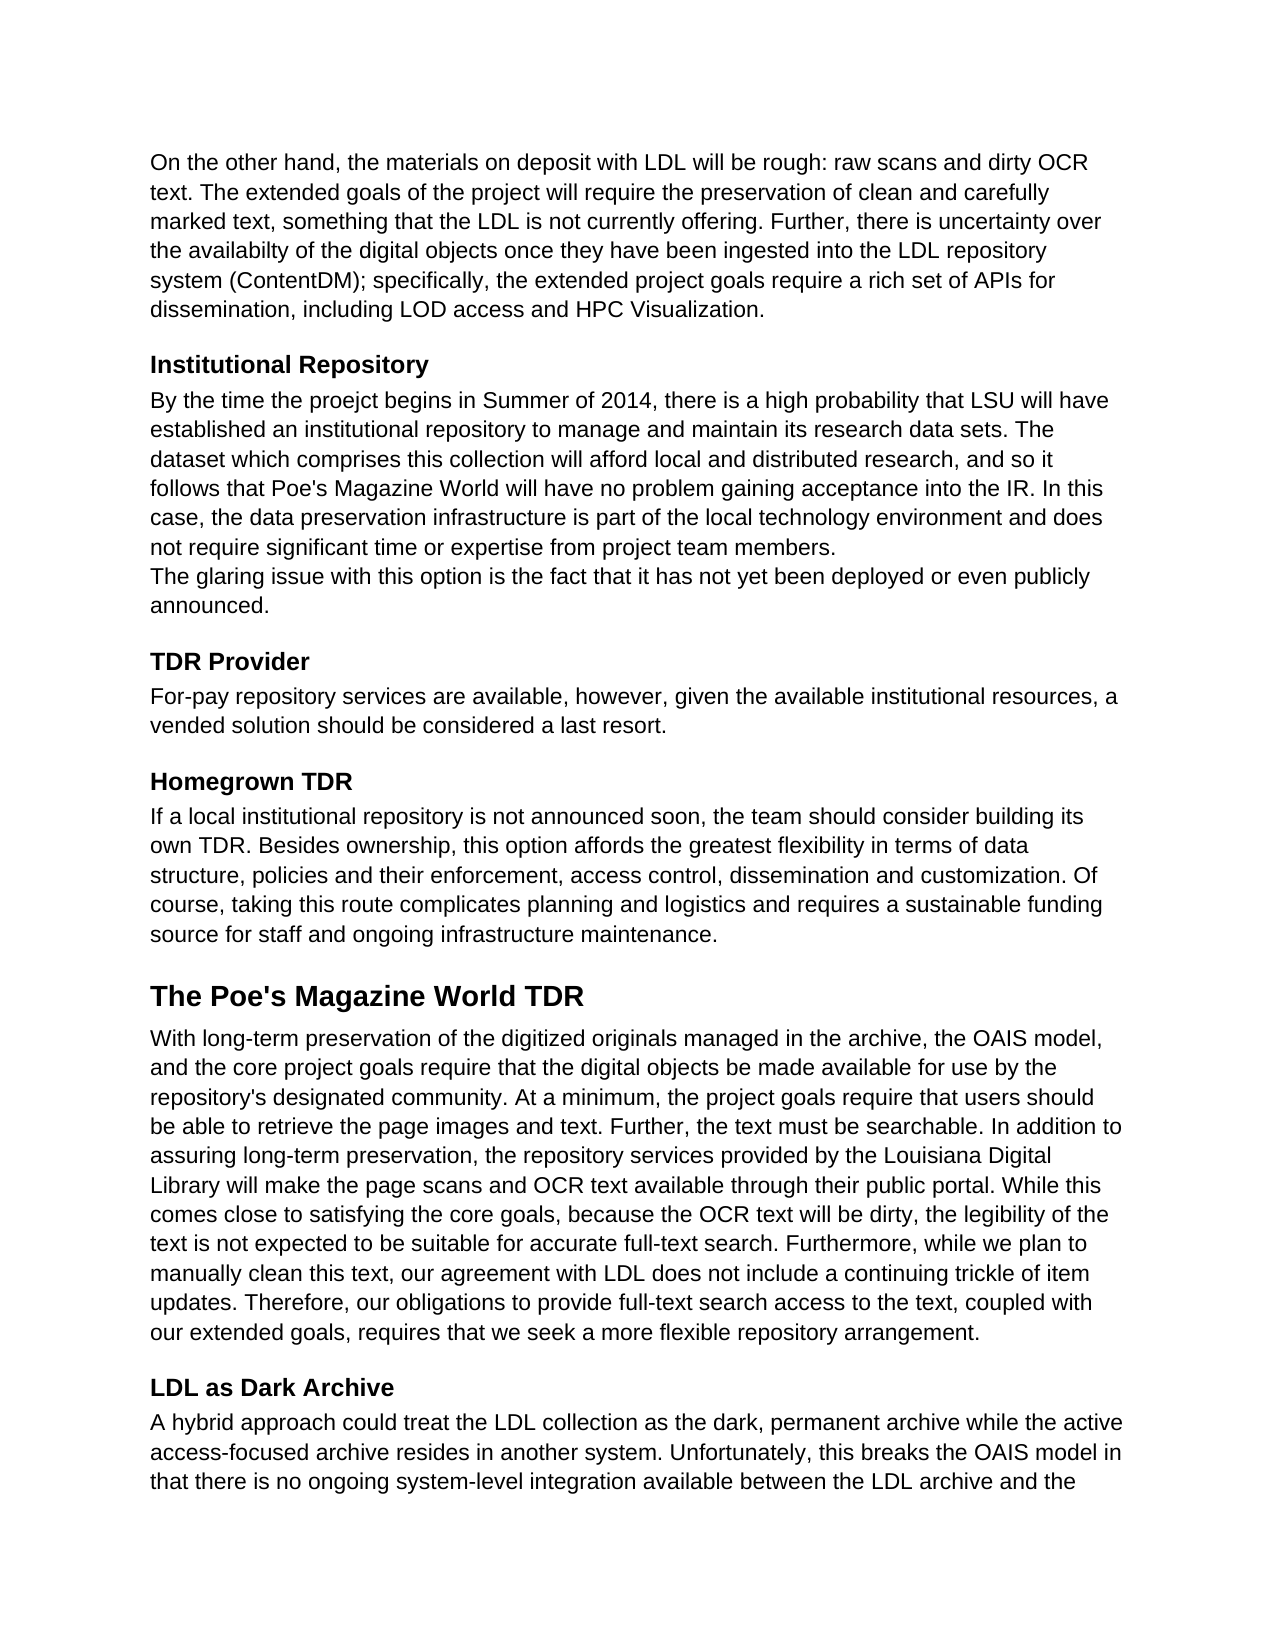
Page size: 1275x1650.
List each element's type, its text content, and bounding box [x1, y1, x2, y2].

text On the other hand, the materials on deposit with LDL will be rough: raw scans and dirty OCR text. The extended goals of the project will require the preservation of clean and carefully marked text, something that the LDL is not currently offering. Further, there is uncertainty over the availabilty of the digital objects once they have been ingested into the LDL repository system (ContentDM); specifically, the extended project goals require a rich set of APIs for dissemination, including LOD access and HPC Visualization. [150, 150, 1125, 322]
subtitle The Poe's Magazine World TDR [150, 980, 1125, 1012]
text If a local institutional repository is not announced soon, the team should consider building its own TDR. Besides ownership, this option affords the greatest flexibility in terms of data structure, policies and their enforcement, access control, dissemination and customization. Of course, taking this route complicates planning and logistics and requires a sustainable funding source for staff and ongoing infrastructure maintenance. [150, 804, 1125, 947]
subtitle TDR Provider [150, 647, 1125, 675]
text By the time the proejct begins in Summer of 2014, there is a high probability that LSU will have established an institutional repository to manage and maintain its research data sets. The dataset which comprises this collection will afford local and distributed research, and so it follows that Poe's Magazine World will have no problem gaining acceptance into the IR. In this case, the data preservation infrastructure is part of the local technology environment and does not require significant time or expertise from project team members. [150, 387, 1125, 560]
text With long-term preservation of the digitized originals managed in the archive, the OAIS model, and the core project goals require that the digital objects be made available for use by the repository's designated community. At a minimum, the project goals require that users should be able to retrieve the page images and text. Further, the text must be searchable. In addition to assuring long-term preservation, the repository services provided by the Louisiana Digital Library will make the page scans and OCR text available through their public portal. While this comes close to satisfying the core goals, because the OCR text will be dirty, the legibility of the text is not expected to be suitable for accurate full-text search. Furthermore, while we plan to manually clean this text, our agreement with LDL does not include a continuing trickle of item updates. Therefore, our obligations to provide full-text search access to the text, coupled with our extended goals, requires that we seek a more flexible repository arrangement. [150, 1026, 1125, 1345]
subtitle Homegrown TDR [150, 767, 1125, 795]
subtitle LDL as Dark Archive [150, 1374, 1125, 1402]
subtitle Institutional Repository [150, 351, 1125, 379]
text The glaring issue with this option is the fact that it has not yet been deployed or even publicly announced. [150, 564, 1125, 619]
text A hybrid approach could treat the LDL collection as the dark, permanent archive while the active access-focused archive resides in another system. Unfortunately, this breaks the OAIS model in that there is no ongoing system-level integration available between the LDL archive and the [150, 1410, 1125, 1494]
text For-pay repository services are available, however, given the available institutional resources, a vended solution should be considered a last resort. [150, 684, 1125, 739]
